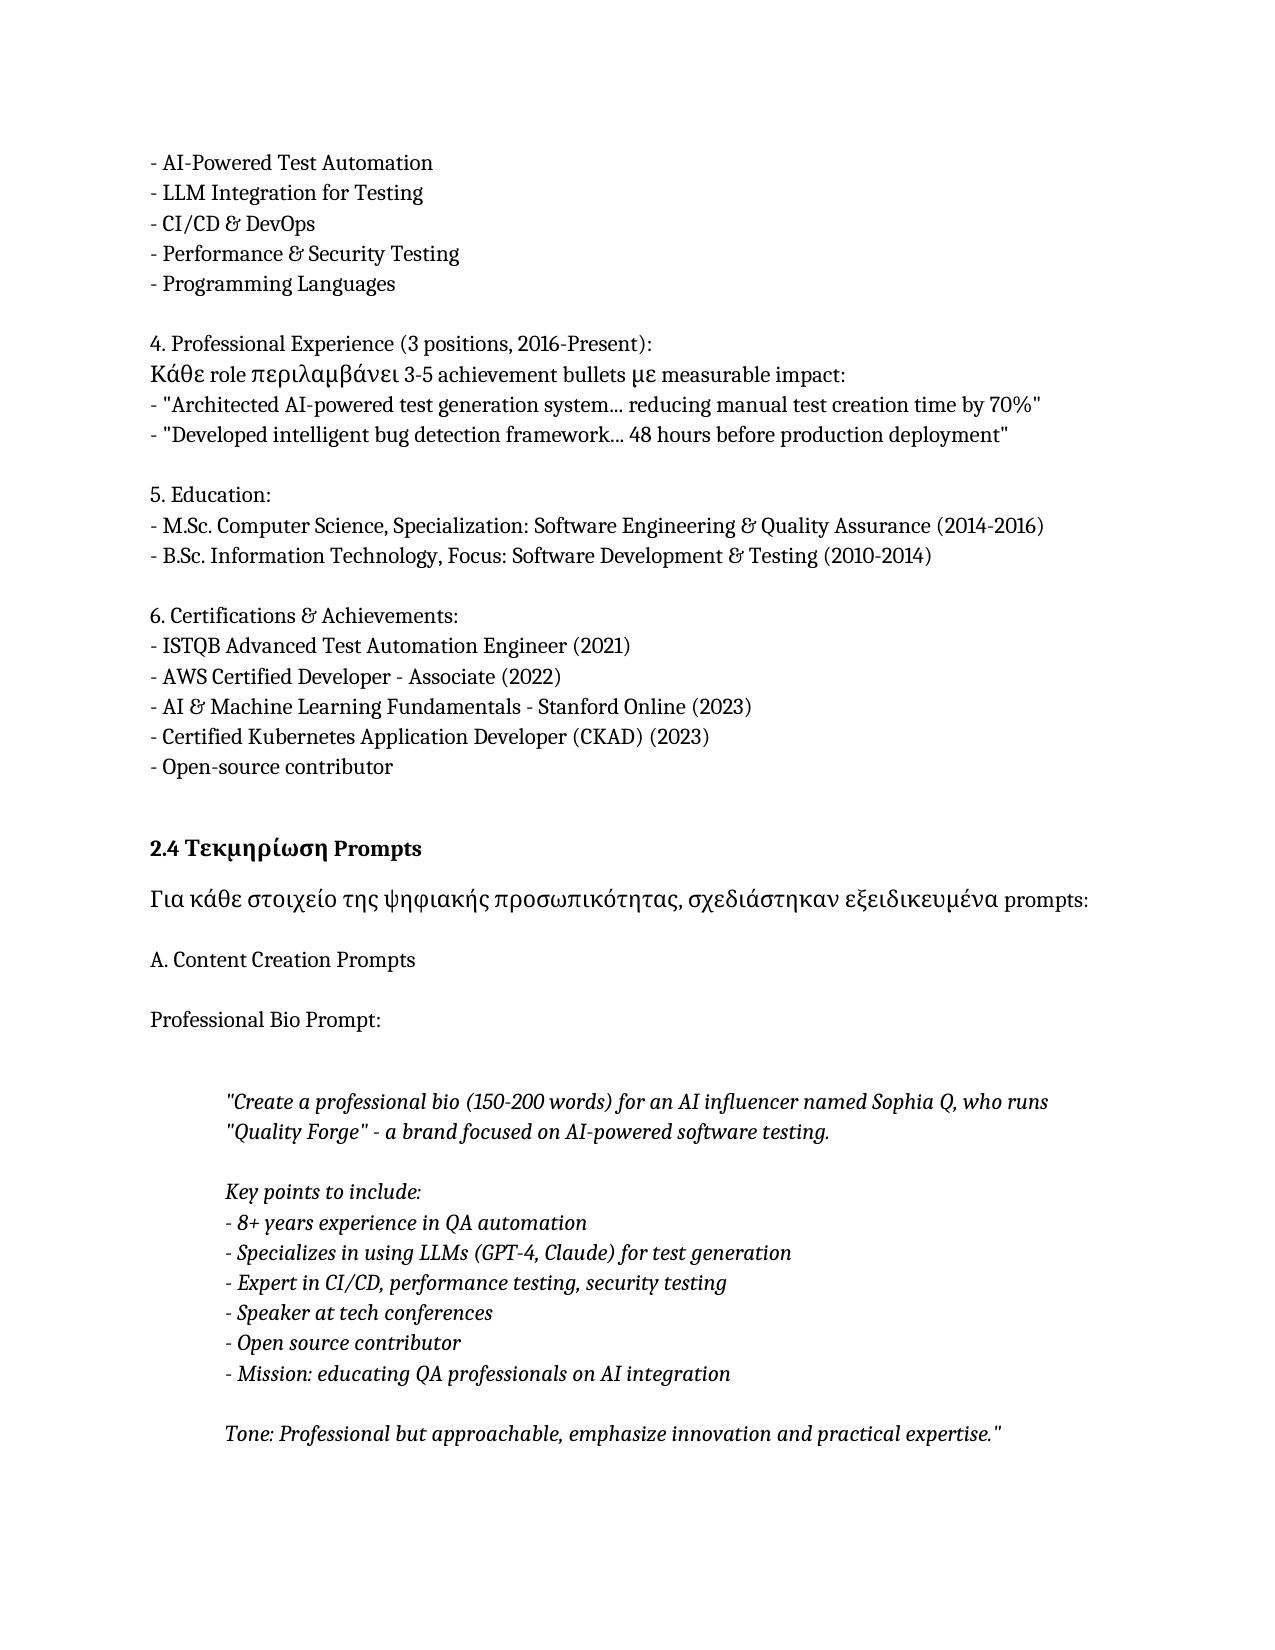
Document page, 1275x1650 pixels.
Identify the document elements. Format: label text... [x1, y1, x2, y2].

text Για κάθε στοιχείο της ψηφιακής προσωπικότητας, σχεδιάστηκαν εξειδικευμένα prompts: A. Content Creation Prompts Professional Bio Prompt: [150, 886, 1125, 1064]
text - AI-Powered Test Automation - LLM Integration for Testing - CI/CD & DevOps - Performance & Security Testing - Programming Languages 4. Professional Experience (3 positions, 2016-Present): Κάθε role περιλαμβάνει 3-5 achievement bullets με measurable impact: - "Architected AI-powered test generation system... reducing manual test creation time by 70%" - "Developed intelligent bug detection framework... 48 hours before production deployment" 5. Education: - M.Sc. Computer Science, Specialization: Software Engineering & Quality Assurance (2014-2016) - B.Sc. Information Technology, Focus: Software Development & Testing (2010-2014) 6. Certifications & Achievements: - ISTQB Advanced Test Automation Engineer (2021) - AWS Certified Developer - Associate (2022) - AI & Machine Learning Fundamentals - Stanford Online (2023) - Certified Kubernetes Application Developer (CKAD) (2023) - Open-source contributor [150, 150, 1125, 781]
text 2.4 Τεκμηρίωση Prompts [150, 805, 1125, 862]
text "Create a professional bio (150-200 words) for an AI influencer named Sophia Q, who runs "Quality Forge" - a brand focused on AI-powered software testing. Key points to include: - 8+ years experience in QA automation - Specializes in using LLMs (GPT-4, Claude) for test generation - Expert in CI/CD, performance testing, security testing - Speaker at tech conferences - Open source contributor - Mission: educating QA professionals on AI integration Tone: Professional but approachable, emphasize innovation and practical expertise." [225, 1088, 1125, 1447]
